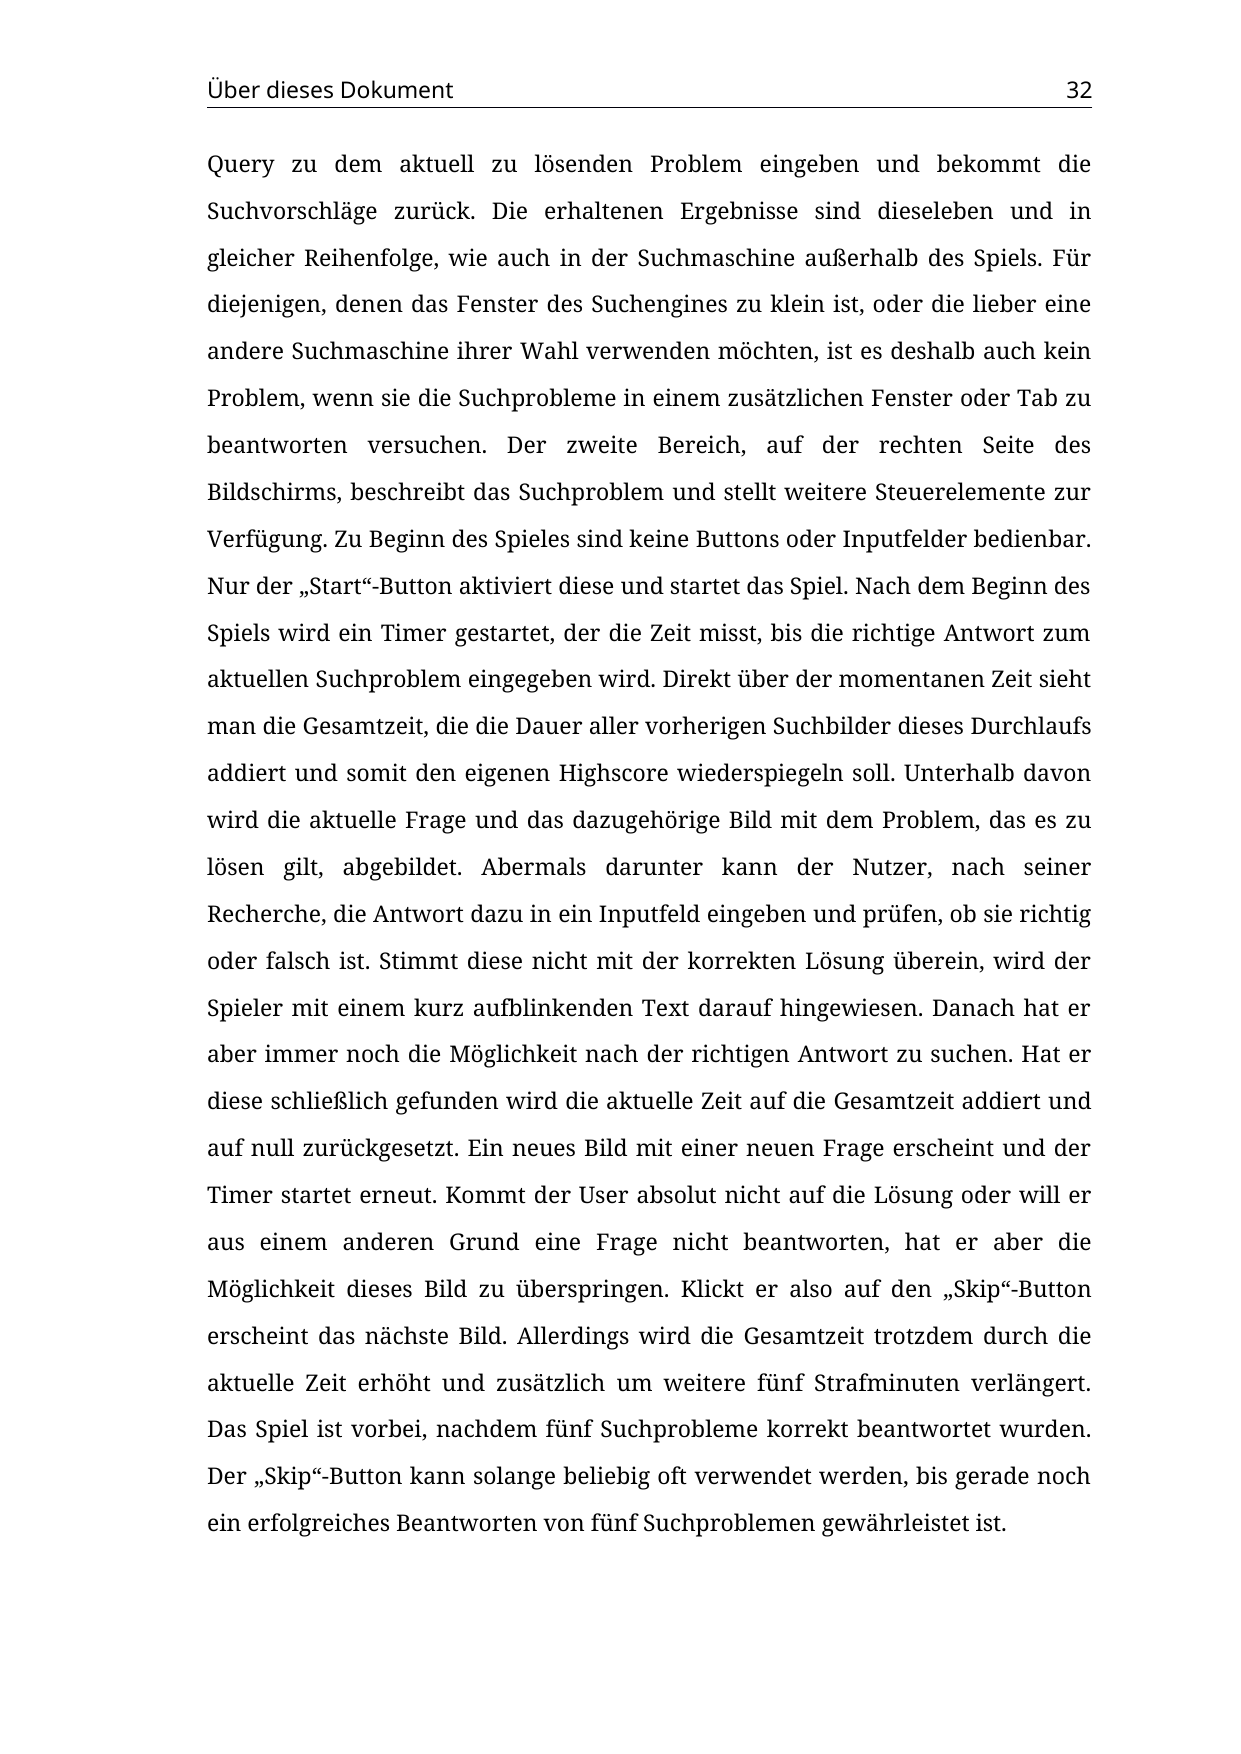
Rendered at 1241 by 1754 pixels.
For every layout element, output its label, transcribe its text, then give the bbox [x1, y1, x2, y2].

text Query zu dem aktuell zu lösenden Problem eingeben und bekommt die Suchvorschläge zurück. Die erhaltenen Ergebnisse sind dieseleben und in gleicher Reihenfolge, wie auch in der Suchmaschine außerhalb des Spiels. Für diejenigen, denen das Fenster des Suchengines zu klein ist, oder die lieber eine andere Suchmaschine ihrer Wahl verwenden möchten, ist es deshalb auch kein Problem, wenn sie die Suchprobleme in einem zusätzlichen Fenster oder Tab zu beantworten versuchen. Der zweite Bereich, auf der rechten Seite des Bildschirms, beschreibt das Suchproblem und stellt weitere Steuerelemente zur Verfügung. Zu Beginn des Spieles sind keine Buttons oder Inputfelder bedienbar. Nur der „Start“-Button aktiviert diese und startet das Spiel. Nach dem Beginn des Spiels wird ein Timer gestartet, der die Zeit misst, bis die richtige Antwort zum aktuellen Suchproblem eingegeben wird. Direkt über der momentanen Zeit sieht man die Gesamtzeit, die die Dauer aller vorherigen Suchbilder dieses Durchlaufs addiert und somit den eigenen Highscore wiederspiegeln soll. Unterhalb davon wird die aktuelle Frage und das dazugehörige Bild mit dem Problem, das es zu lösen gilt, abgebildet. Abermals darunter kann der Nutzer, nach seiner Recherche, die Antwort dazu in ein Inputfeld eingeben und prüfen, ob sie richtig oder falsch ist. Stimmt diese nicht mit der korrekten Lösung überein, wird der Spieler mit einem kurz aufblinkenden Text darauf hingewiesen. Danach hat er aber immer noch die Möglichkeit nach der richtigen Antwort zu suchen. Hat er diese schließlich gefunden wird die aktuelle Zeit auf die Gesamtzeit addiert und auf null zurückgesetzt. Ein neues Bild mit einer neuen Frage erscheint und der Timer startet erneut. Kommt der User absolut nicht auf die Lösung oder will er aus einem anderen Grund eine Frage nicht beantworten, hat er aber die Möglichkeit dieses Bild zu überspringen. Klickt er also auf den „Skip“-Button erscheint das nächste Bild. Allerdings wird die Gesamtzeit trotzdem durch die aktuelle Zeit erhöht und zusätzlich um weitere fünf Strafminuten verlängert. Das Spiel ist vorbei, nachdem fünf Suchprobleme korrekt beantwortet wurden. Der „Skip“-Button kann solange beliebig oft verwendet werden, bis gerade noch ein erfolgreiches Beantworten von fünf Suchproblemen gewährleistet ist. [207, 148, 1092, 1538]
